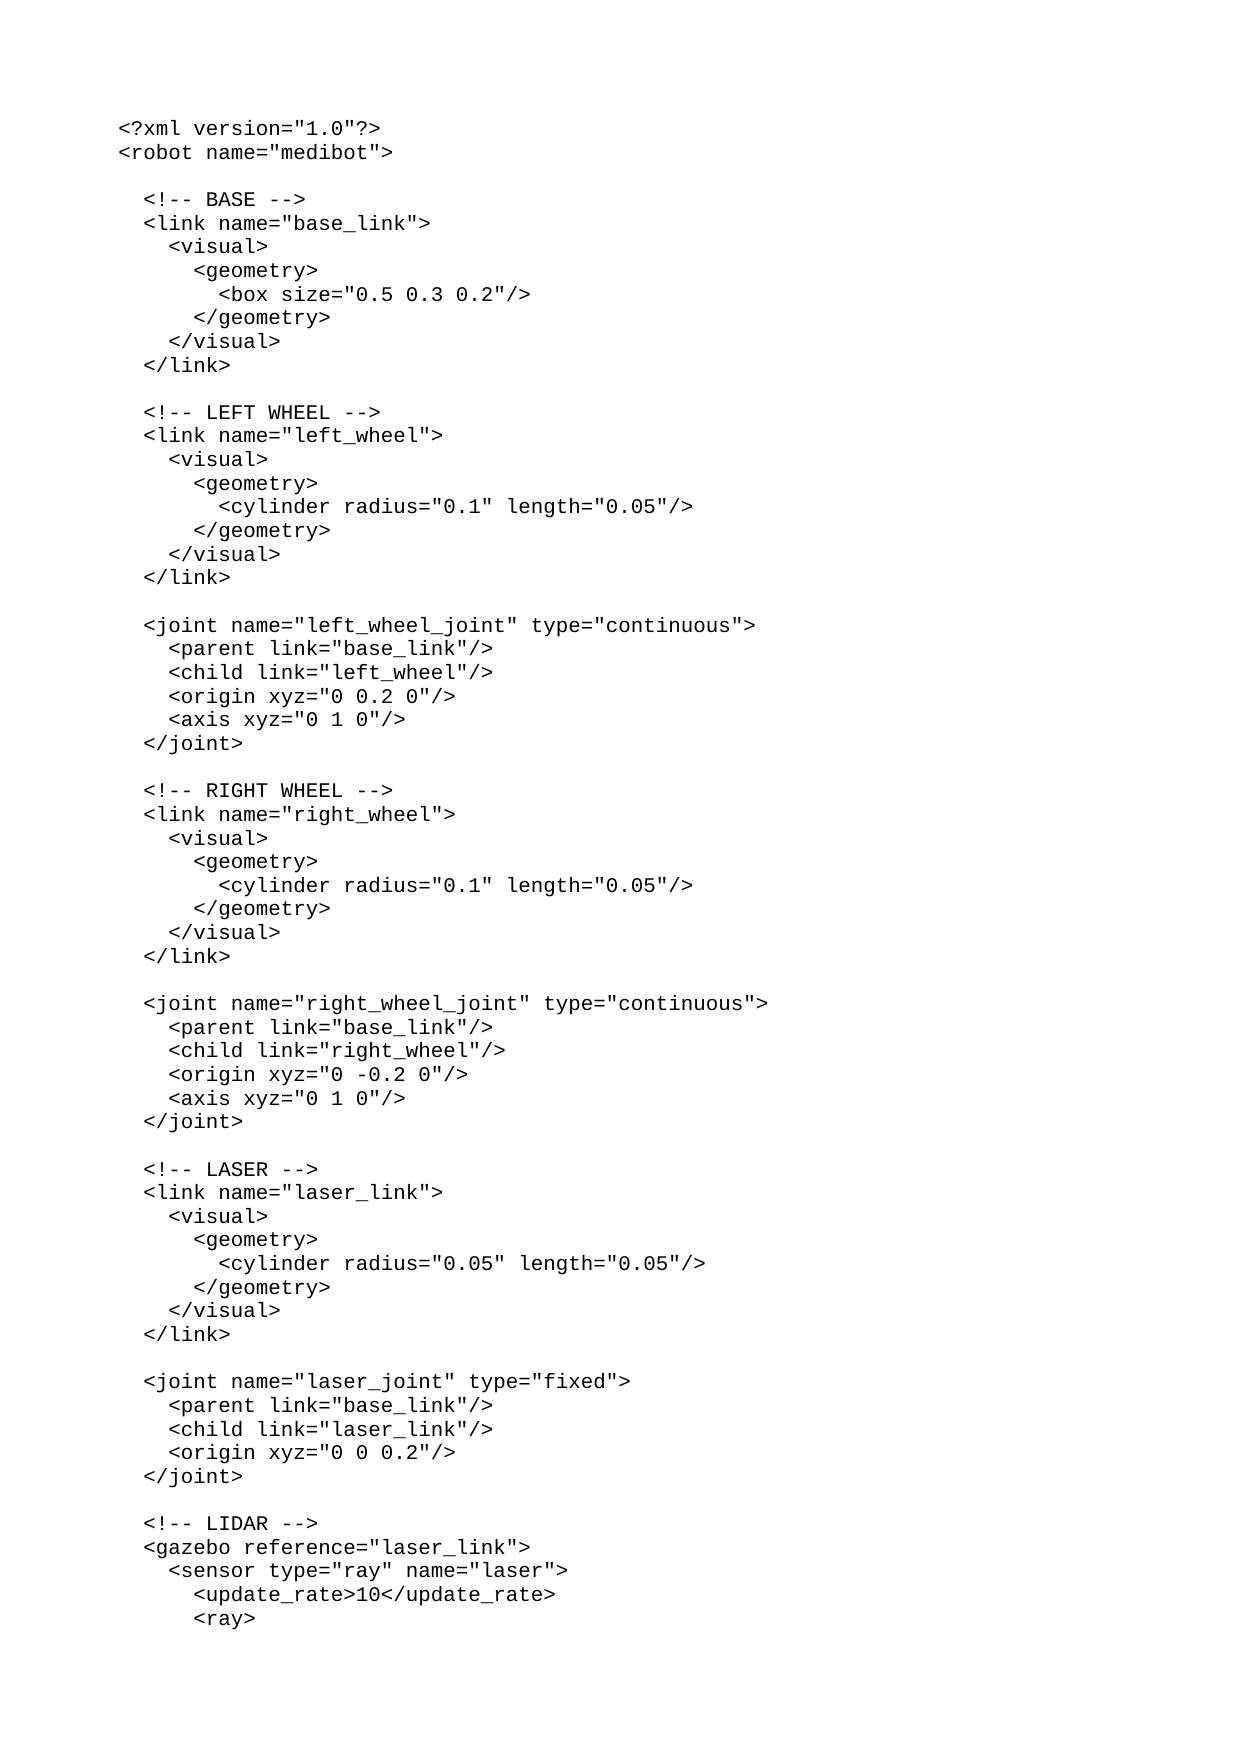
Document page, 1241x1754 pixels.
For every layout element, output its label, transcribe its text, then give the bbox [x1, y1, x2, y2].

text </link> [118, 946, 1122, 969]
text </link> [118, 567, 1122, 591]
text <!-- LASER --> [118, 1158, 1122, 1182]
text <robot name="medibot"> [118, 142, 1122, 165]
text </joint> [118, 1111, 1122, 1135]
text <update_rate>10</update_rate> [118, 1584, 1122, 1608]
text <child link="right_wheel"/> [118, 1040, 1122, 1064]
text <visual> [118, 1206, 1122, 1229]
text <link name="right_wheel"> [118, 804, 1122, 827]
text </joint> [118, 1466, 1122, 1489]
text <cylinder radius="0.1" length="0.05"/> [118, 496, 1122, 520]
text <cylinder radius="0.05" length="0.05"/> [118, 1253, 1122, 1277]
text </visual> [118, 331, 1122, 354]
text </geometry> [118, 898, 1122, 922]
text <!-- BASE --> [118, 189, 1122, 213]
text <visual> [118, 449, 1122, 473]
text </visual> [118, 922, 1122, 946]
text <parent link="base_link"/> [118, 1017, 1122, 1040]
text </joint> [118, 733, 1122, 757]
text <origin xyz="0 0 0.2"/> [118, 1442, 1122, 1466]
text <child link="laser_link"/> [118, 1419, 1122, 1442]
text <ray> [118, 1608, 1122, 1631]
text </link> [118, 1324, 1122, 1348]
text <!-- LIDAR --> [118, 1513, 1122, 1537]
text <link name="laser_link"> [118, 1182, 1122, 1206]
text </visual> [118, 544, 1122, 567]
text <visual> [118, 827, 1122, 851]
text </visual> [118, 1300, 1122, 1324]
text <joint name="right_wheel_joint" type="continuous"> [118, 993, 1122, 1017]
text <parent link="base_link"/> [118, 638, 1122, 662]
text <geometry> [118, 851, 1122, 875]
text <joint name="left_wheel_joint" type="continuous"> [118, 615, 1122, 638]
text <!-- RIGHT WHEEL --> [118, 780, 1122, 804]
text <link name="base_link"> [118, 213, 1122, 236]
text <geometry> [118, 260, 1122, 284]
text <axis xyz="0 1 0"/> [118, 709, 1122, 733]
text <gazebo reference="laser_link"> [118, 1537, 1122, 1561]
text <!-- LEFT WHEEL --> [118, 402, 1122, 426]
text <visual> [118, 236, 1122, 260]
text <cylinder radius="0.1" length="0.05"/> [118, 875, 1122, 898]
text <geometry> [118, 1229, 1122, 1253]
text <axis xyz="0 1 0"/> [118, 1088, 1122, 1111]
text <child link="left_wheel"/> [118, 662, 1122, 686]
text <link name="left_wheel"> [118, 426, 1122, 449]
text </geometry> [118, 307, 1122, 331]
text <?xml version="1.0"?> [118, 118, 1122, 142]
text </link> [118, 354, 1122, 378]
text <joint name="laser_joint" type="fixed"> [118, 1371, 1122, 1395]
text <box size="0.5 0.3 0.2"/> [118, 284, 1122, 307]
text <geometry> [118, 473, 1122, 496]
text <parent link="base_link"/> [118, 1395, 1122, 1419]
text <origin xyz="0 0.2 0"/> [118, 686, 1122, 709]
text </geometry> [118, 1277, 1122, 1300]
text </geometry> [118, 520, 1122, 544]
text <origin xyz="0 -0.2 0"/> [118, 1064, 1122, 1088]
text <sensor type="ray" name="laser"> [118, 1561, 1122, 1584]
